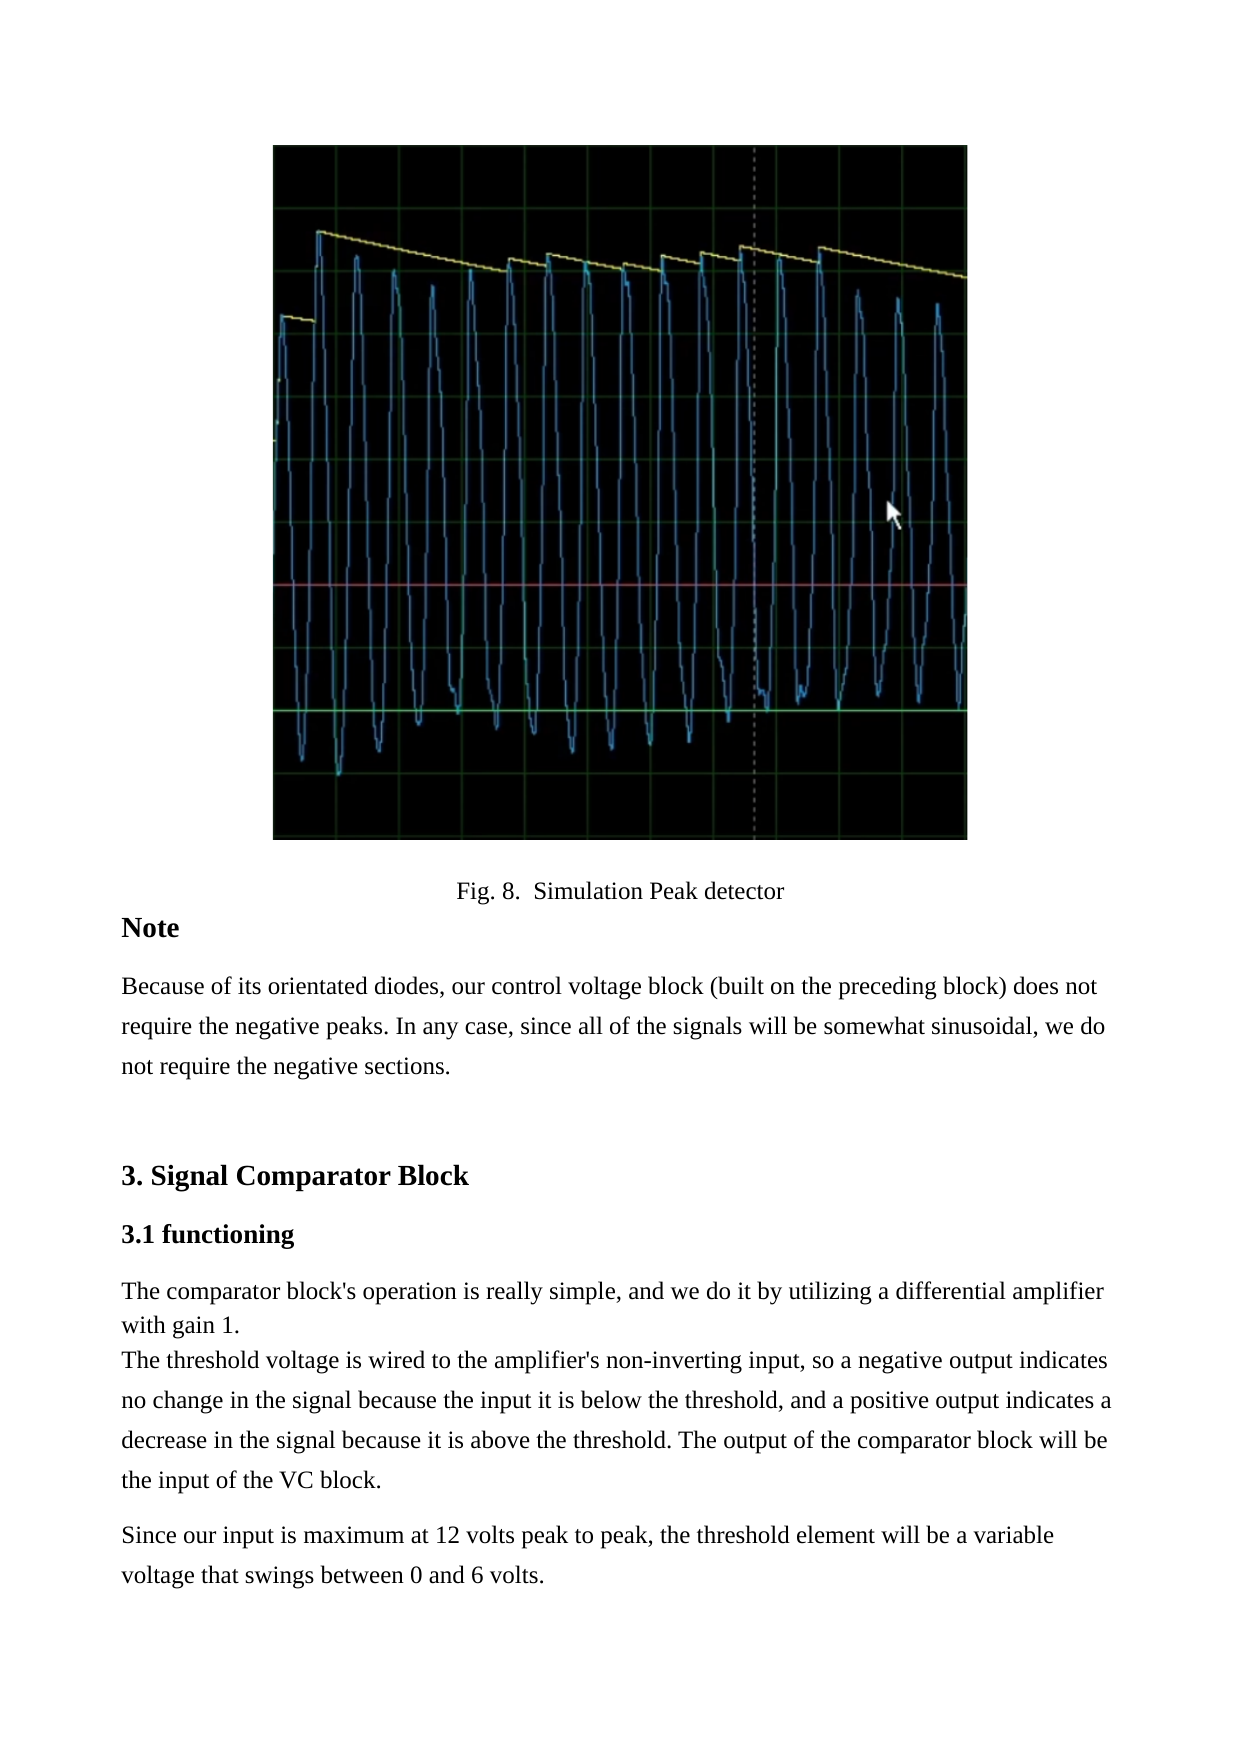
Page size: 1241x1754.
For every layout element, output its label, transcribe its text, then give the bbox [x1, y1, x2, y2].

picture [272, 145, 968, 840]
text [118, 873, 453, 908]
text The comparator block's operation is really simple, and we do it by utilizing a differential amplifier with gain 1. [244, 1273, 1122, 1342]
text 3.1 functioning [119, 1217, 297, 1253]
text Fig. 8. Simulation Peak detector [454, 874, 787, 908]
text 3. Signal Comparator Block [119, 1156, 472, 1195]
text Since our input is maximum at 12 volts peak to peak, the threshold element will be a variable voltage that swings between 0 and 6 volts. [118, 1517, 1122, 1592]
text [183, 908, 1122, 947]
text Because of its orientated diodes, our control voltage block (built on the preceding block) does not require the negative peaks. In any case, since all of the signals will be somewhat sinusoidal, we do not require the negative sections. [118, 968, 1122, 1082]
text The comparator block's operation is really simple, and we do it by utilizing a differential amplifier with gain 1. [119, 1274, 1113, 1308]
text The threshold voltage is wired to the amplifier's non-inverting input, so a negative output indicates [118, 1342, 1122, 1383]
text [298, 1216, 1122, 1253]
text [473, 1155, 1122, 1195]
text The comparator block's operation is really simple, and we do it by utilizing a differential amplifier with gain 1. [119, 1309, 243, 1342]
text Note [119, 909, 182, 947]
text [788, 873, 1122, 908]
text no change in the signal because the input it is below the threshold, and a positive output indicates a [119, 1384, 1121, 1417]
text decrease in the signal because it is above the threshold. The output of the comparator block will be the input of the VC block. [118, 1418, 1122, 1497]
